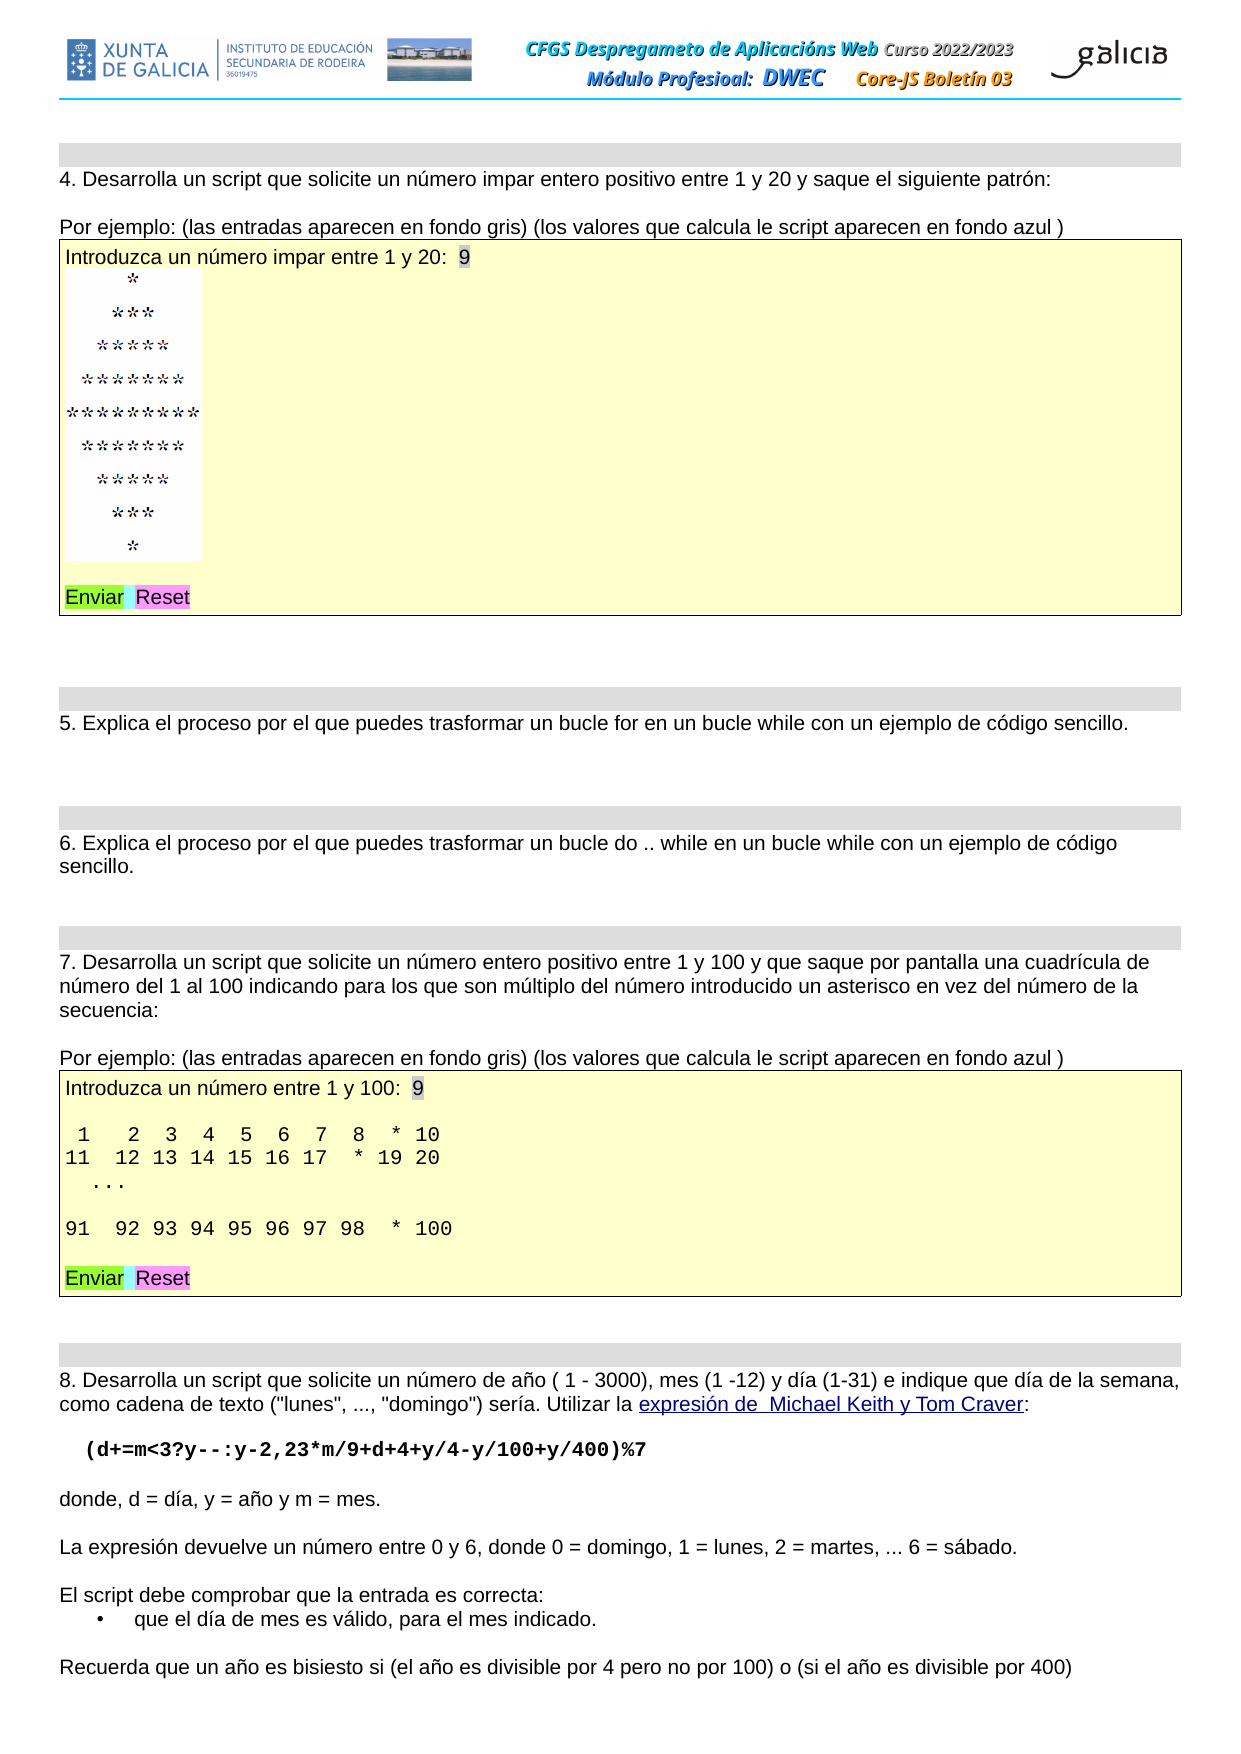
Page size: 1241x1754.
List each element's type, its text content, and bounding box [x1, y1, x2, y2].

table_header Introduzca un número entre 1 y 100: 9 1 2 3 4 5 6 7 8 * 10 11 12 13 14 15 16 17 * 19 20 ... 91 92 93 94 95 96 97 98 * 100 Enviar Reset [60, 1071, 1181, 1296]
text El script debe comprobar que la entrada es correcta: [59, 1583, 1181, 1607]
table_header Introduzca un número impar entre 1 y 20: 9 Enviar Reset [60, 240, 1181, 614]
picture [64, 35, 473, 82]
text Recuerda que un año es bisiesto si (el año es divisible por 4 pero no por 100) o (si el año es divisible por 400) [59, 1655, 1181, 1679]
text Por ejemplo: (las entradas aparecen en fondo gris) (los valores que calcula le script aparecen en fondo azul ) [59, 215, 1181, 239]
text 7. Desarrolla un script que solicite un número entero positivo entre 1 y 100 y que saque por pantalla una cuadrícula de número del 1 al 100 indicando para los que son múltiplo del número introducido un asterisco en vez del número de la secuencia: [59, 950, 1181, 1022]
text donde, d = día, y = año y m = mes. [59, 1487, 1181, 1511]
text 8. Desarrolla un script que solicite un número de año ( 1 - 3000), mes (1 -12) y día (1-31) e indique que día de la semana, como cadena de texto ("lunes", ..., "domingo") sería. Utilizar la expresión de Michael Keith y Tom Craver: [59, 1367, 1181, 1415]
picture [1051, 37, 1172, 82]
picture [64, 268, 203, 561]
list que el día de mes es válido, para el mes indicado. [97, 1607, 1181, 1631]
text 5. Explica el proceso por el que puedes trasformar un bucle for en un bucle while con un ejemplo de código sencillo. [59, 711, 1181, 734]
text La expresión devuelve un número entre 0 y 6, donde 0 = domingo, 1 = lunes, 2 = martes, ... 6 = sábado. [59, 1535, 1181, 1559]
text (d+=m<3?y--:y-2,23*m/9+d+4+y/4-y/100+y/400)%7 [59, 1439, 1181, 1463]
text 6. Explica el proceso por el que puedes trasformar un bucle do .. while en un bucle while con un ejemplo de código sencillo. [59, 830, 1181, 878]
text 4. Desarrolla un script que solicite un número impar entero positivo entre 1 y 20 y saque el siguiente patrón: [59, 167, 1181, 191]
text Por ejemplo: (las entradas aparecen en fondo gris) (los valores que calcula le script aparecen en fondo azul ) [59, 1046, 1181, 1070]
